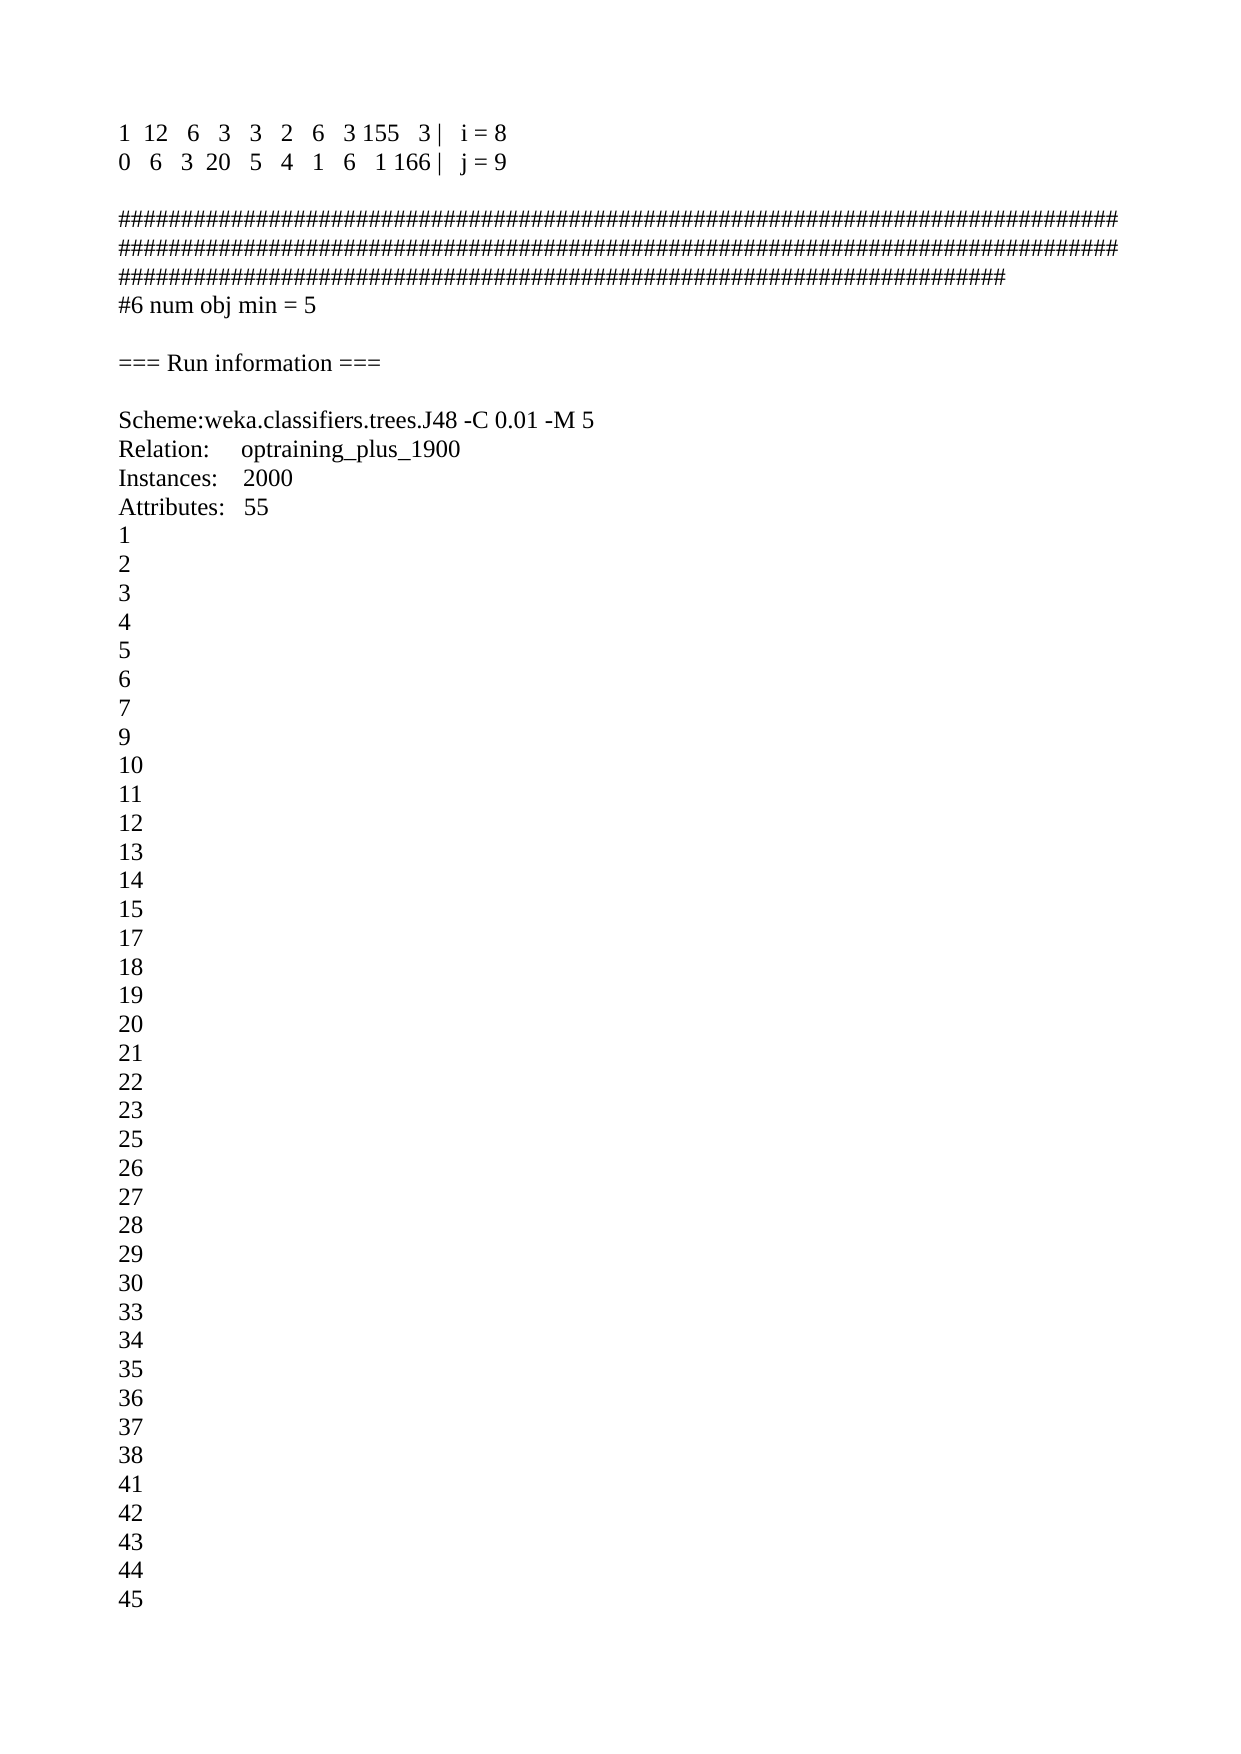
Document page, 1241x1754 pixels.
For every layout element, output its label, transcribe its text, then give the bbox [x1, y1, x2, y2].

text Attributes: 55 [118, 492, 1122, 521]
text === Run information === [118, 348, 1122, 377]
text 43 [118, 1527, 1122, 1556]
text 30 [118, 1268, 1122, 1297]
text 4 [118, 607, 1122, 636]
text 17 [118, 923, 1122, 952]
text 45 [118, 1584, 1122, 1613]
text 19 [118, 981, 1122, 1009]
text 0 6 3 20 5 4 1 6 1 166 | j = 9 [118, 147, 1122, 176]
text 35 [118, 1354, 1122, 1383]
text 10 [118, 751, 1122, 779]
text 27 [118, 1182, 1122, 1211]
text 25 [118, 1124, 1122, 1153]
text 21 [118, 1038, 1122, 1067]
text 13 [118, 837, 1122, 866]
text 41 [118, 1469, 1122, 1498]
text Relation: optraining_plus_1900 [118, 434, 1122, 463]
text 38 [118, 1441, 1122, 1469]
text 29 [118, 1239, 1122, 1268]
text 44 [118, 1556, 1122, 1584]
text 22 [118, 1067, 1122, 1096]
text 2 [118, 549, 1122, 578]
text 6 [118, 664, 1122, 693]
text 12 [118, 808, 1122, 837]
text 9 [118, 722, 1122, 751]
text 33 [118, 1297, 1122, 1326]
text Scheme:weka.classifiers.trees.J48 -C 0.01 -M 5 [118, 406, 1122, 434]
text 1 12 6 3 3 2 6 3 155 3 | i = 8 [118, 118, 1122, 147]
text 18 [118, 952, 1122, 981]
text 23 [118, 1096, 1122, 1124]
text 26 [118, 1153, 1122, 1182]
text 14 [118, 866, 1122, 894]
text 36 [118, 1383, 1122, 1412]
text 15 [118, 894, 1122, 923]
text Instances: 2000 [118, 463, 1122, 492]
text 34 [118, 1326, 1122, 1354]
text 37 [118, 1412, 1122, 1441]
text 20 [118, 1009, 1122, 1038]
text 1 [118, 521, 1122, 549]
text 28 [118, 1211, 1122, 1239]
text 3 [118, 578, 1122, 607]
text 42 [118, 1498, 1122, 1527]
text 5 [118, 636, 1122, 664]
text 7 [118, 693, 1122, 722]
text ####################################################################################################################################################################################################################################### [118, 204, 1122, 291]
text #6 num obj min = 5 [118, 291, 1122, 319]
text 11 [118, 779, 1122, 808]
